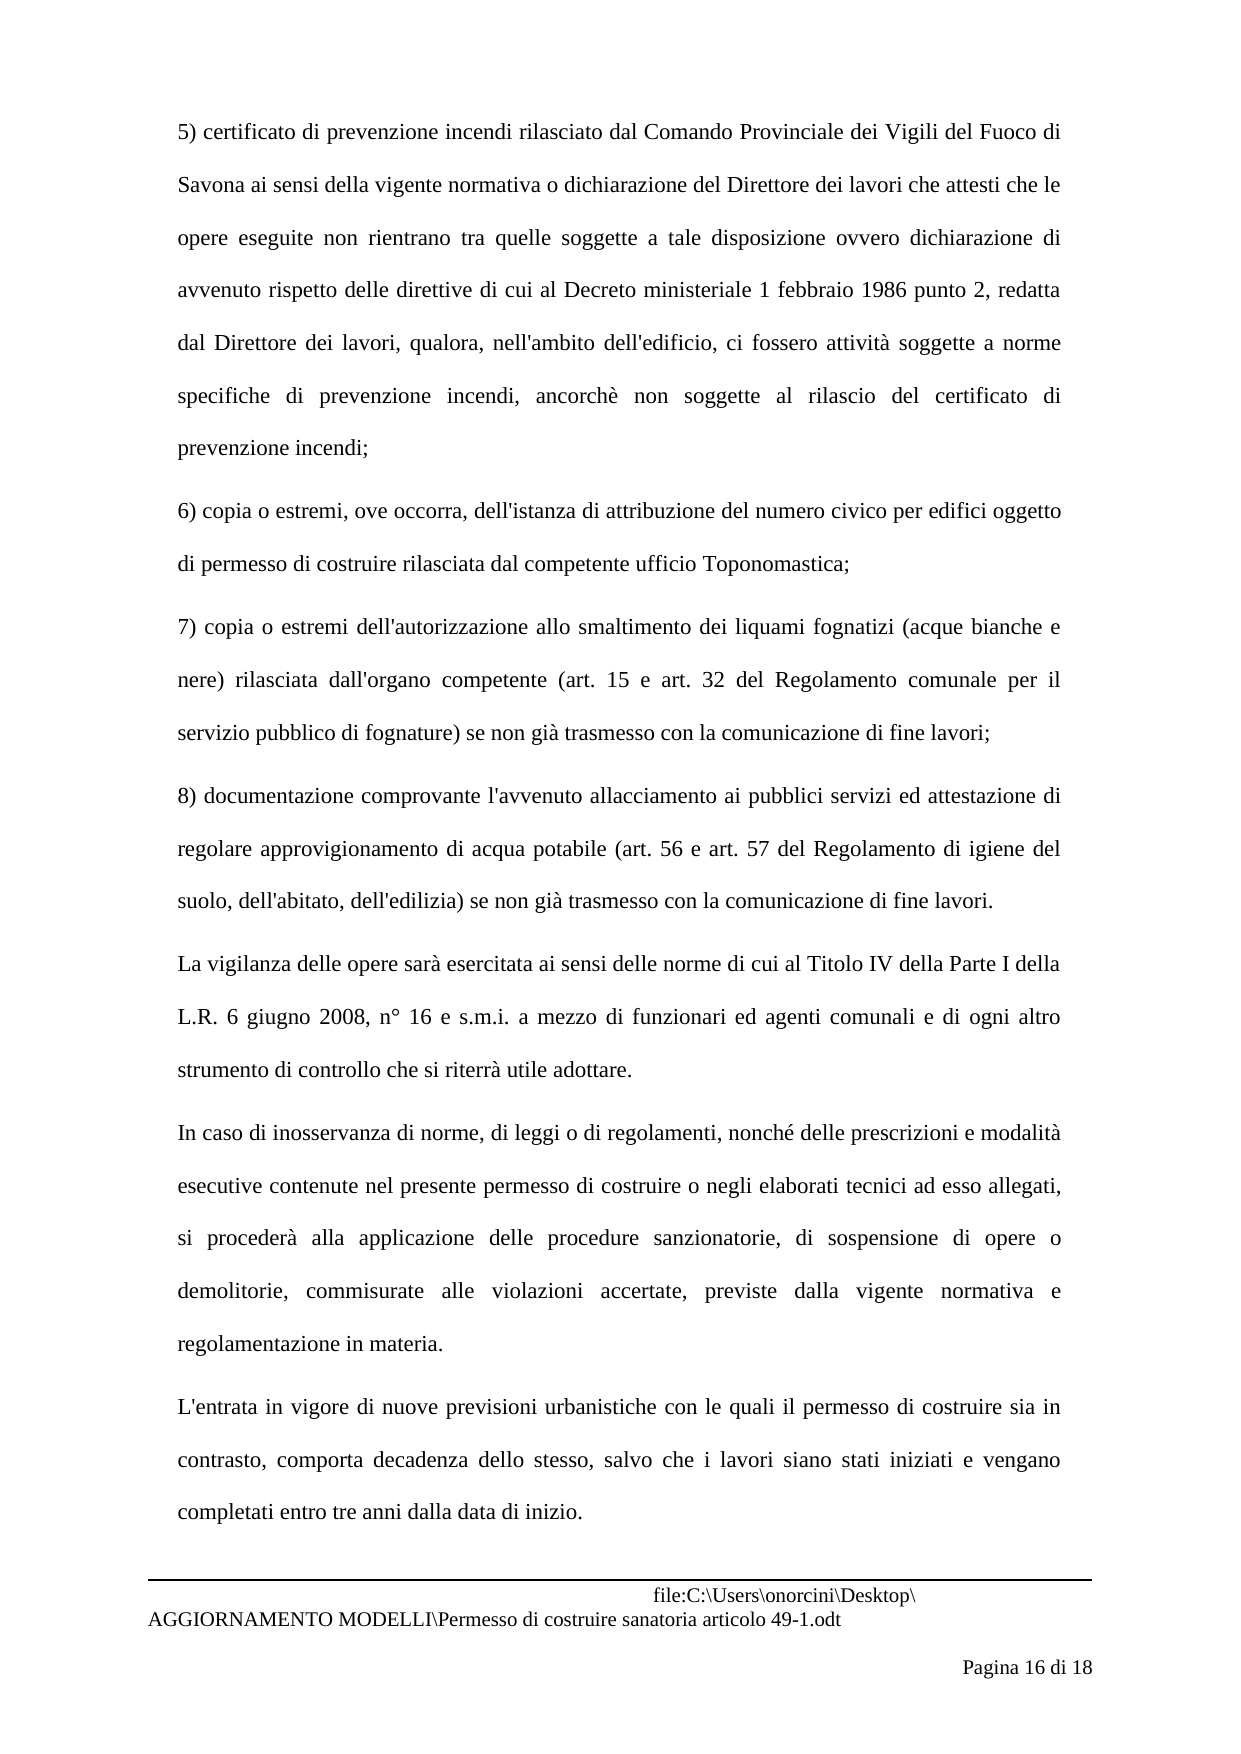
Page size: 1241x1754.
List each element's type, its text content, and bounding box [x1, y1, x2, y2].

text 6) copia o estremi, ove occorra, dell'istanza di attribuzione del numero civico per edifici oggetto di permesso di costruire rilasciata dal competente ufficio Toponomastica; [177, 497, 1063, 577]
text 8) documentazione comprovante l'avvenuto allacciamento ai pubblici servizi ed attestazione di regolare approvigionamento di acqua potabile (art. 56 e art. 57 del Regolamento di igiene del suolo, dell'abitato, dell'edilizia) se non già trasmesso con la comunicazione di fine lavori. [177, 782, 1063, 914]
text L'entrata in vigore di nuove previsioni urbanistiche con le quali il permesso di costruire sia in contrasto, comporta decadenza dello stesso, salvo che i lavori siano stati iniziati e vengano completati entro tre anni dalla data di inizio. [177, 1393, 1063, 1525]
text La vigilanza delle opere sarà esercitata ai sensi delle norme di cui al Titolo IV della Parte I della L.R. 6 giugno 2008, n° 16 e s.m.i. a mezzo di funzionari ed agenti comunali e di ogni altro strumento di controllo che si riterrà utile adottare. [177, 950, 1063, 1082]
text 5) certificato di prevenzione incendi rilasciato dal Comando Provinciale dei Vigili del Fuoco di Savona ai sensi della vigente normativa o dichiarazione del Direttore dei lavori che attesti che le opere eseguite non rientrano tra quelle soggette a tale disposizione ovvero dichiarazione di avvenuto rispetto delle direttive di cui al Decreto ministeriale 1 febbraio 1986 punto 2, redatta dal Direttore dei lavori, qualora, nell'ambito dell'edificio, ci fossero attività soggette a norme specifiche di prevenzione incendi, ancorchè non soggette al rilascio del certificato di prevenzione incendi; [177, 118, 1063, 461]
text 7) copia o estremi dell'autorizzazione allo smaltimento dei liquami fognatizi (acque bianche e nere) rilasciata dall'organo competente (art. 15 e art. 32 del Regolamento comunale per il servizio pubblico di fognature) se non già trasmesso con la comunicazione di fine lavori; [177, 613, 1063, 745]
text In caso di inosservanza di norme, di leggi o di regolamenti, nonché delle prescrizioni e modalità esecutive contenute nel presente permesso di costruire o negli elaborati tecnici ad esso allegati, si procederà alla applicazione delle procedure sanzionatorie, di sospensione di opere o demolitorie, commisurate alle violazioni accertate, previste dalla vigente normativa e regolamentazione in materia. [177, 1119, 1063, 1356]
